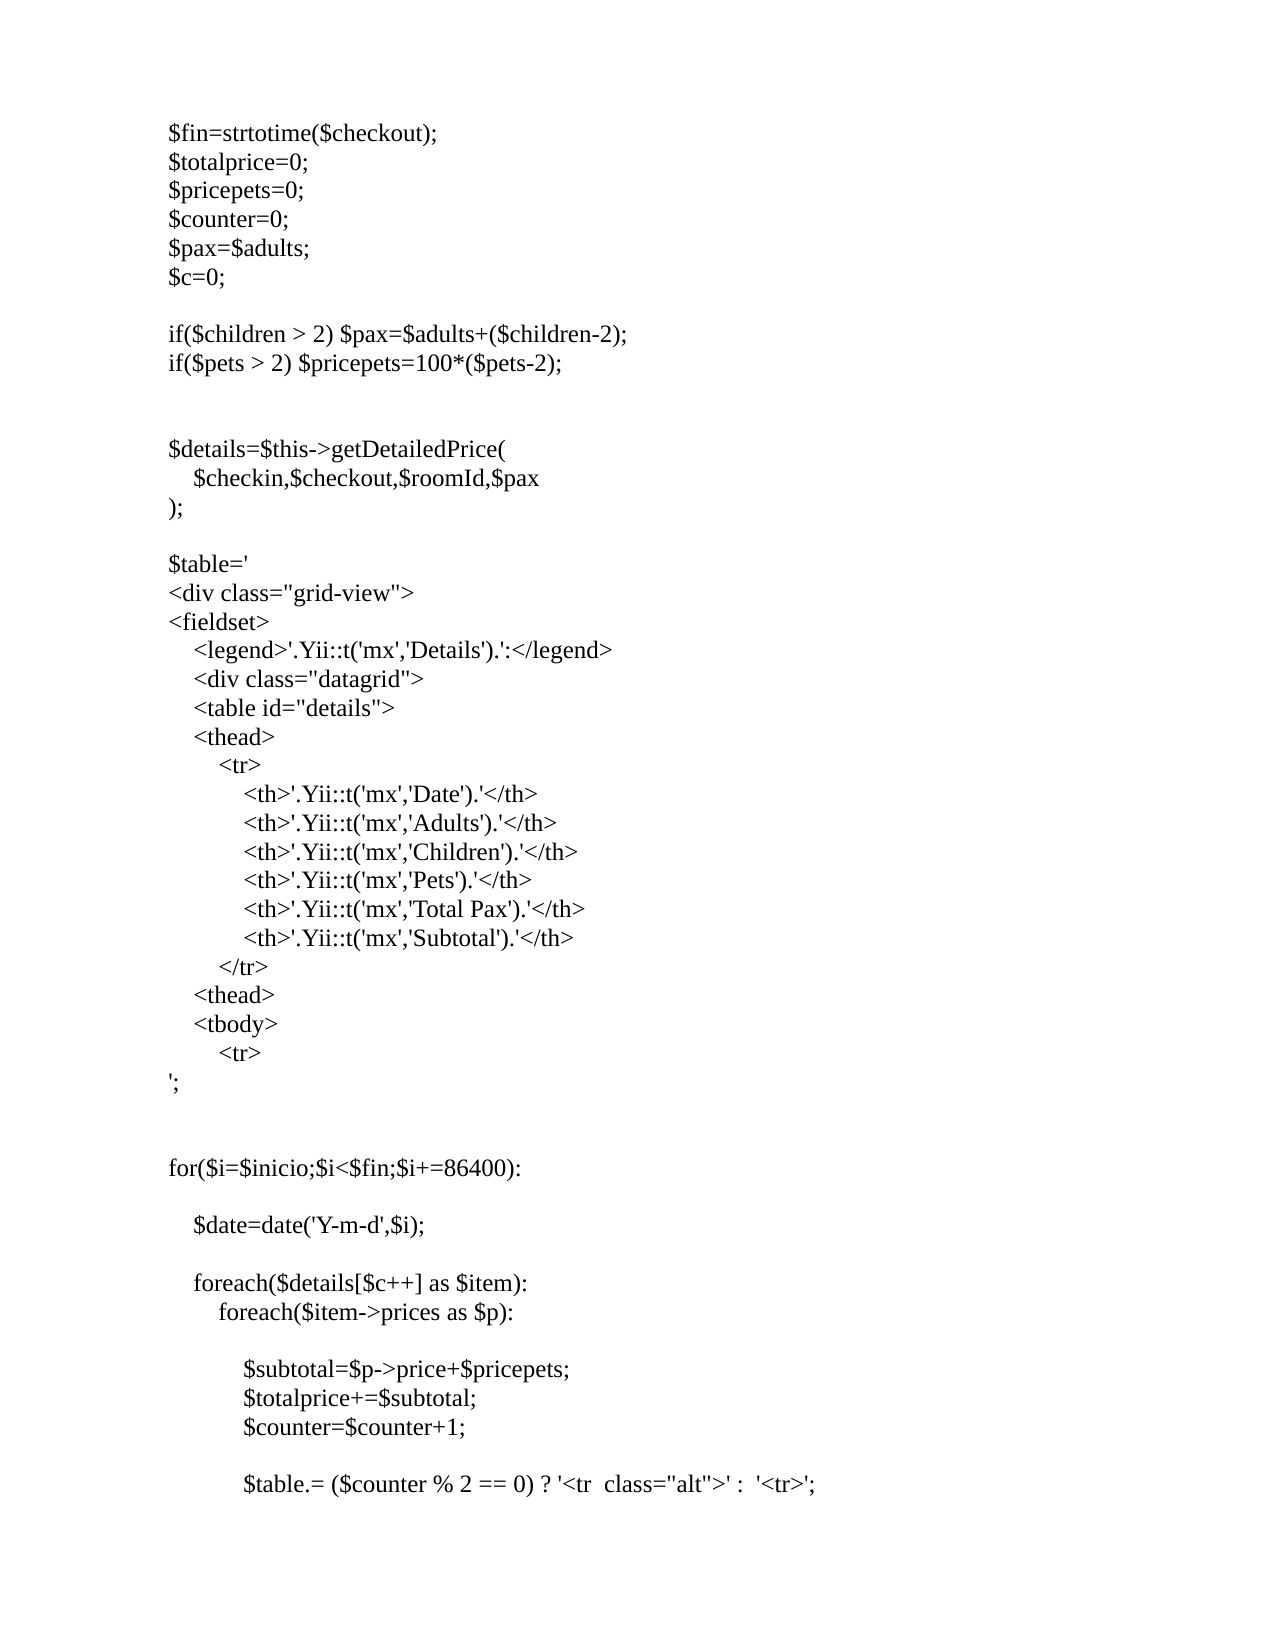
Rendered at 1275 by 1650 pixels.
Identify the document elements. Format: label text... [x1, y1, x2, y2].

text $pax=$adults; [118, 233, 1157, 262]
text <th>'.Yii::t('mx','Date').'</th> [118, 779, 1157, 808]
text </tr> [118, 952, 1157, 981]
text $pricepets=0; [118, 176, 1157, 204]
text <legend>'.Yii::t('mx','Details').':</legend> [118, 636, 1157, 664]
text <tr> [118, 751, 1157, 779]
text <fieldset> [118, 607, 1157, 636]
text <th>'.Yii::t('mx','Children').'</th> [118, 837, 1157, 866]
text if($pets > 2) $pricepets=100*($pets-2); [118, 348, 1157, 377]
text <div class="datagrid"> [118, 664, 1157, 693]
text $date=date('Y-m-d',$i); [118, 1211, 1157, 1239]
text <th>'.Yii::t('mx','Subtotal').'</th> [118, 923, 1157, 952]
text <tr> [118, 1038, 1157, 1067]
text $table.= ($counter % 2 == 0) ? '<tr class="alt">' : '<tr>'; [118, 1469, 1157, 1498]
text <th>'.Yii::t('mx','Adults').'</th> [118, 808, 1157, 837]
text $fin=strtotime($checkout); [118, 118, 1157, 147]
text '; [118, 1067, 1157, 1096]
text <table id="details"> [118, 693, 1157, 722]
text <thead> [118, 722, 1157, 751]
text for($i=$inicio;$i<$fin;$i+=86400): [118, 1153, 1157, 1182]
text $details=$this->getDetailedPrice( [118, 434, 1157, 463]
text ); [118, 492, 1157, 521]
text $counter=0; [118, 204, 1157, 233]
text <th>'.Yii::t('mx','Total Pax').'</th> [118, 894, 1157, 923]
text foreach($details[$c++] as $item): [118, 1268, 1157, 1297]
text $subtotal=$p->price+$pricepets; [118, 1354, 1157, 1383]
text <tbody> [118, 1009, 1157, 1038]
text $totalprice=0; [118, 147, 1157, 176]
text $counter=$counter+1; [118, 1412, 1157, 1441]
text if($children > 2) $pax=$adults+($children-2); [118, 319, 1157, 348]
text $c=0; [118, 262, 1157, 291]
text <div class="grid-view"> [118, 578, 1157, 607]
text <thead> [118, 981, 1157, 1009]
text $totalprice+=$subtotal; [118, 1383, 1157, 1412]
text $table=' [118, 549, 1157, 578]
text foreach($item->prices as $p): [118, 1297, 1157, 1326]
text $checkin,$checkout,$roomId,$pax [118, 463, 1157, 492]
text <th>'.Yii::t('mx','Pets').'</th> [118, 866, 1157, 894]
